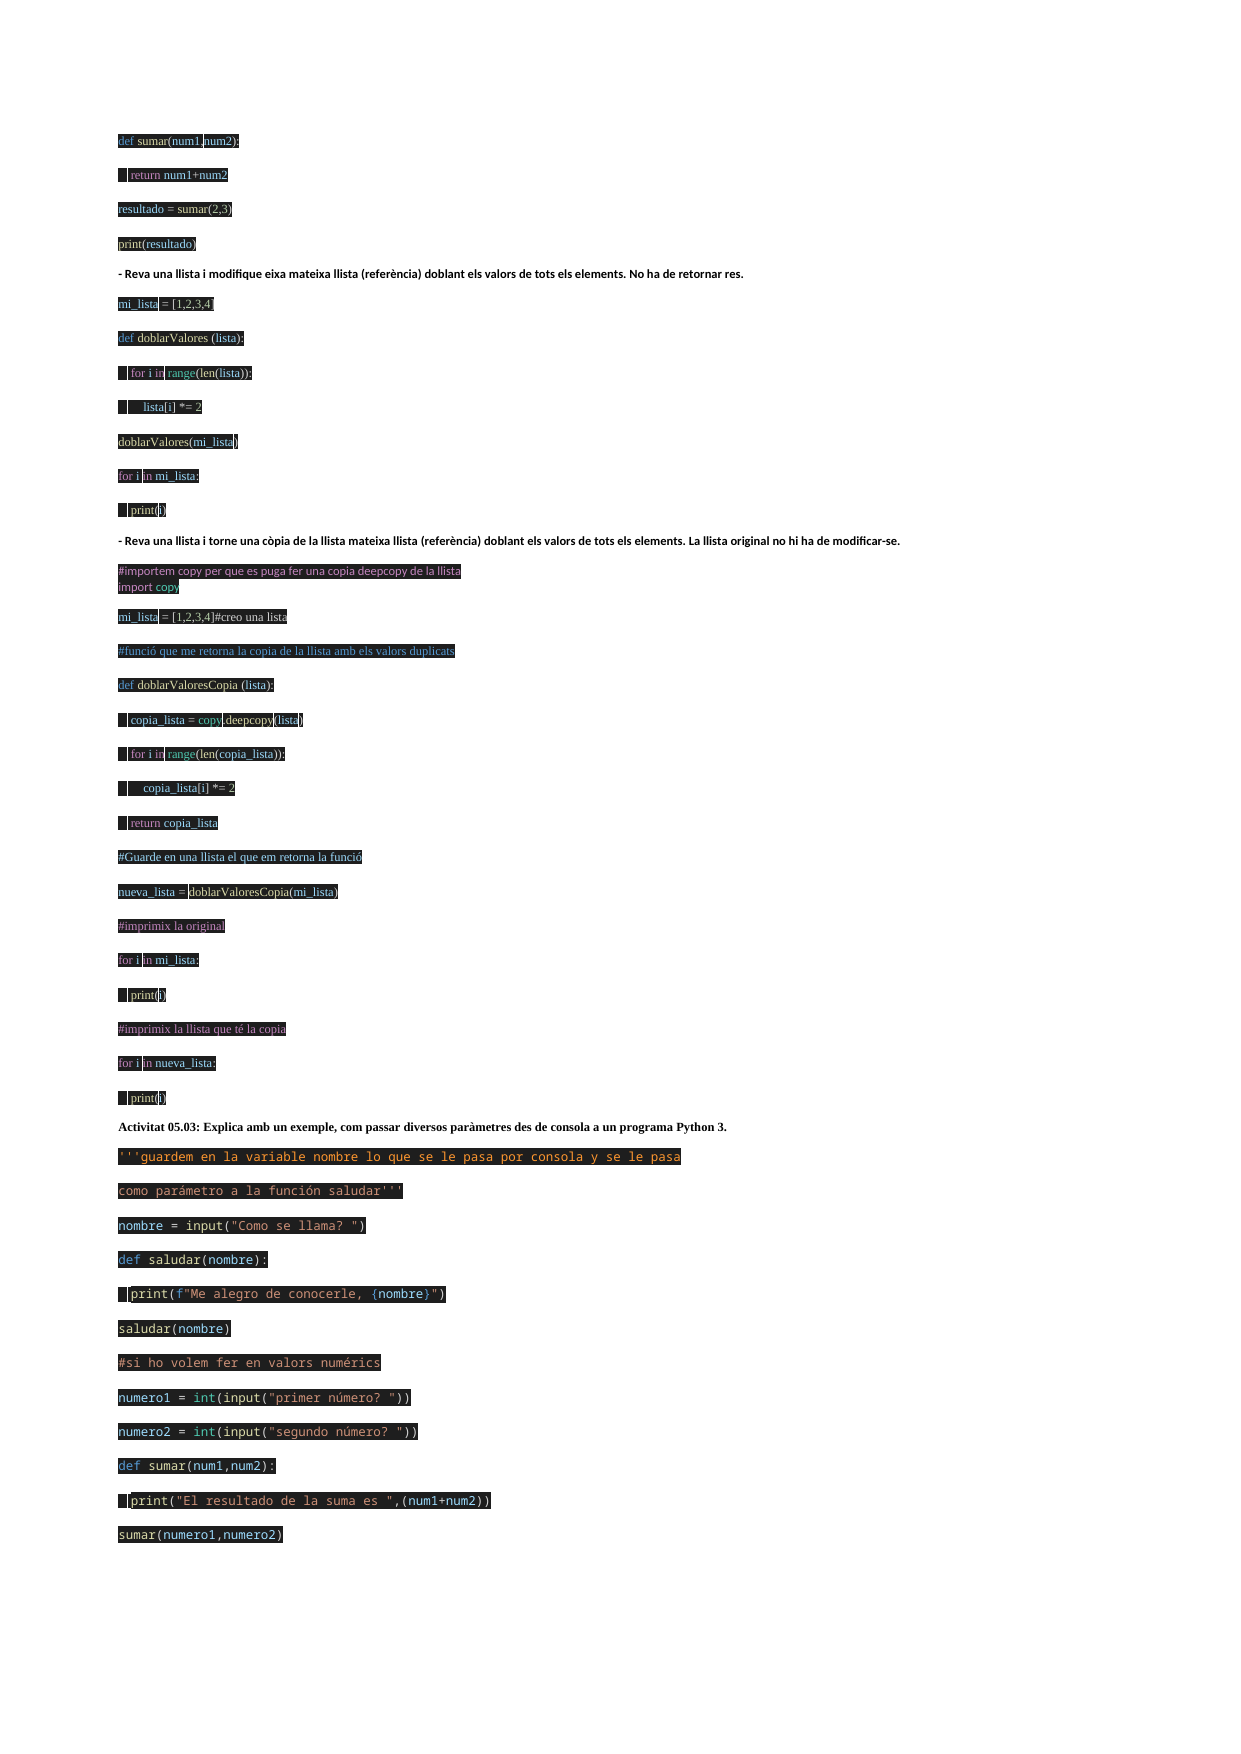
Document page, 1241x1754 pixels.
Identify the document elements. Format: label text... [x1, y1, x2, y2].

text Activitat 05.03: Explica amb un exemple, com passar diversos paràmetres des de consola a un programa Python 3. [118, 1119, 1122, 1134]
text resultado = sumar(2,3) [118, 182, 1122, 217]
text - Reva una llista i modifique eixa mateixa llista (referència) doblant els valors de tots els elements. No ha de retornar res. [118, 266, 1122, 282]
text print(f"Me alegro de conocerle, {nombre}") [118, 1268, 1122, 1303]
text return num1+num2 [118, 148, 1122, 182]
text for i in mi_lista: [118, 449, 1122, 483]
text return copia_lista [118, 796, 1122, 830]
text #imprimix la llista que té la copia [118, 1002, 1122, 1036]
text print(resultado) [118, 217, 1122, 251]
text saludar(nombre) [118, 1303, 1122, 1337]
text doblarValores(mi_lista) [118, 414, 1122, 449]
text #Guarde en una llista el que em retorna la funció [118, 830, 1122, 864]
text nombre = input("Como se llama? ") [118, 1199, 1122, 1234]
text #importem copy per que es puga fer una copia deepcopy de la llista [118, 563, 1122, 579]
text print(i) [118, 1071, 1122, 1105]
text for i in range(len(lista)): [118, 346, 1122, 380]
text nueva_lista = doblarValoresCopia(mi_lista) [118, 864, 1122, 899]
text copia_lista = copy.deepcopy(lista) [118, 692, 1122, 727]
text print(i) [118, 967, 1122, 1002]
text print("El resultado de la suma es ",(num1+num2)) [118, 1474, 1122, 1509]
text mi_lista = [1,2,3,4]#creo una lista [118, 609, 1122, 624]
text #imprimix la original [118, 899, 1122, 933]
text for i in nueva_lista: [118, 1036, 1122, 1071]
text como parámetro a la función saludar''' [118, 1165, 1122, 1199]
text - Reva una llista i torne una còpia de la llista mateixa llista (referència) doblant els valors de tots els elements. La llista original no hi ha de modificar-se. [118, 533, 1122, 548]
text print(i) [118, 483, 1122, 517]
text numero2 = int(input("segundo número? ")) [118, 1406, 1122, 1440]
text for i in range(len(copia_lista)): [118, 727, 1122, 761]
text for i in mi_lista: [118, 933, 1122, 967]
text def sumar(num1,num2): [118, 1440, 1122, 1474]
text import copy [118, 579, 1122, 594]
text def sumar(num1,num2): [118, 133, 1122, 148]
text numero1 = int(input("primer número? ")) [118, 1371, 1122, 1406]
text #si ho volem fer en valors numérics [118, 1337, 1122, 1371]
text lista[i] *= 2 [118, 380, 1122, 414]
text def doblarValoresCopia (lista): [118, 658, 1122, 692]
text '''guardem en la variable nombre lo que se le pasa por consola y se le pasa [118, 1148, 1122, 1165]
text copia_lista[i] *= 2 [118, 761, 1122, 796]
text sumar(numero1,numero2) [118, 1509, 1122, 1543]
text mi_lista = [1,2,3,4] [118, 297, 1122, 311]
text def doblarValores (lista): [118, 311, 1122, 346]
text #funció que me retorna la copia de la llista amb els valors duplicats [118, 624, 1122, 658]
text def saludar(nombre): [118, 1234, 1122, 1268]
